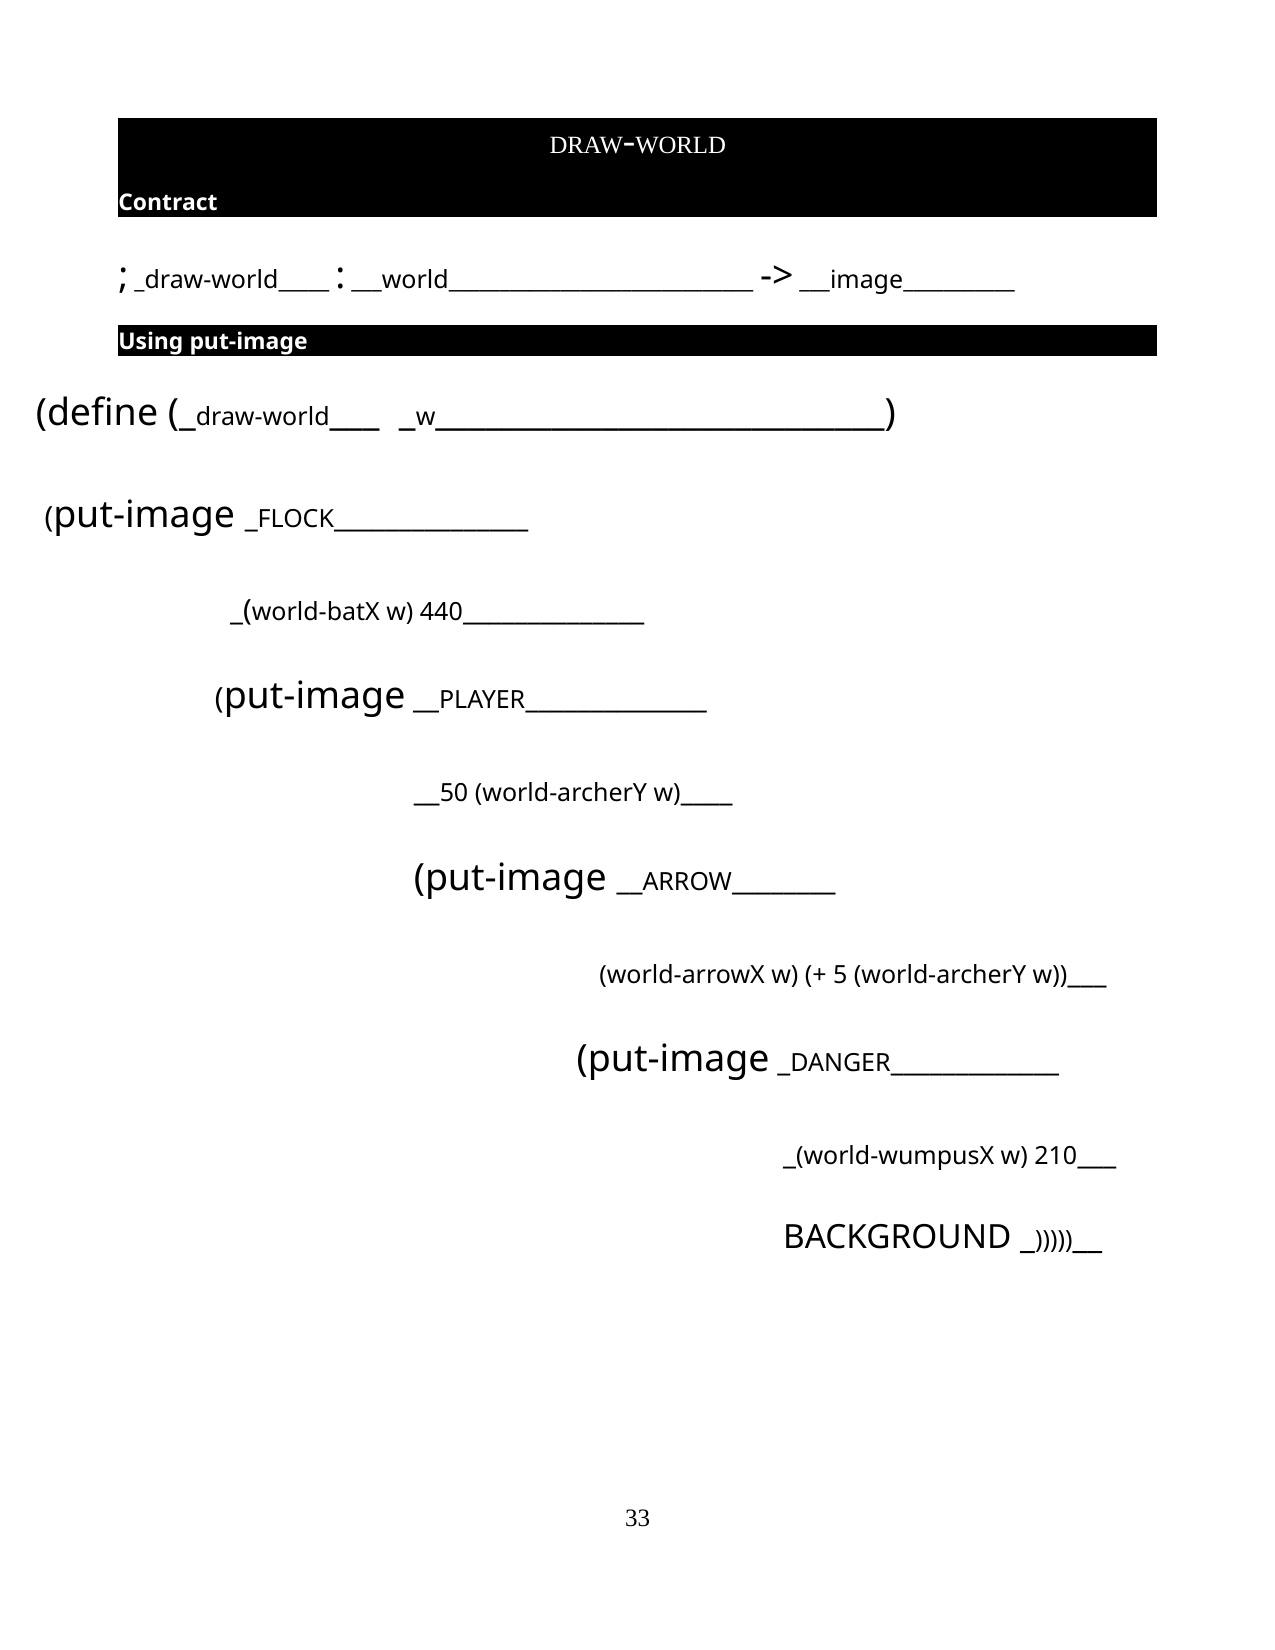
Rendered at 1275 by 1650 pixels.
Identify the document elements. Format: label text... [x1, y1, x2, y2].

text (define (_draw-world___ _w___________________________) [36, 385, 1239, 436]
text ; _draw-world_____ : ___world______________________________ -> ___image___________ [118, 249, 1157, 300]
text (put-image _FLOCK_______________ [36, 487, 1239, 538]
text (put-image __ARROW________ [36, 850, 1239, 901]
subtitle draw-world [118, 118, 1157, 161]
text __50 (world-archerY w)____ [36, 770, 1239, 810]
text _(world-wumpusX w) 210___ [36, 1133, 1239, 1173]
text _(world-batX w) 440______________ [36, 589, 1239, 629]
text (put-image _DANGER_____________ [36, 1031, 1239, 1082]
subtitle Contract [118, 186, 1157, 217]
subtitle Using put-image [118, 325, 1157, 356]
text BACKGROUND _)))))__ [36, 1213, 1239, 1258]
text (world-arrowX w) (+ 5 (world-archerY w))___ [36, 952, 1239, 992]
text (put-image __PLAYER______________ [36, 668, 1239, 719]
